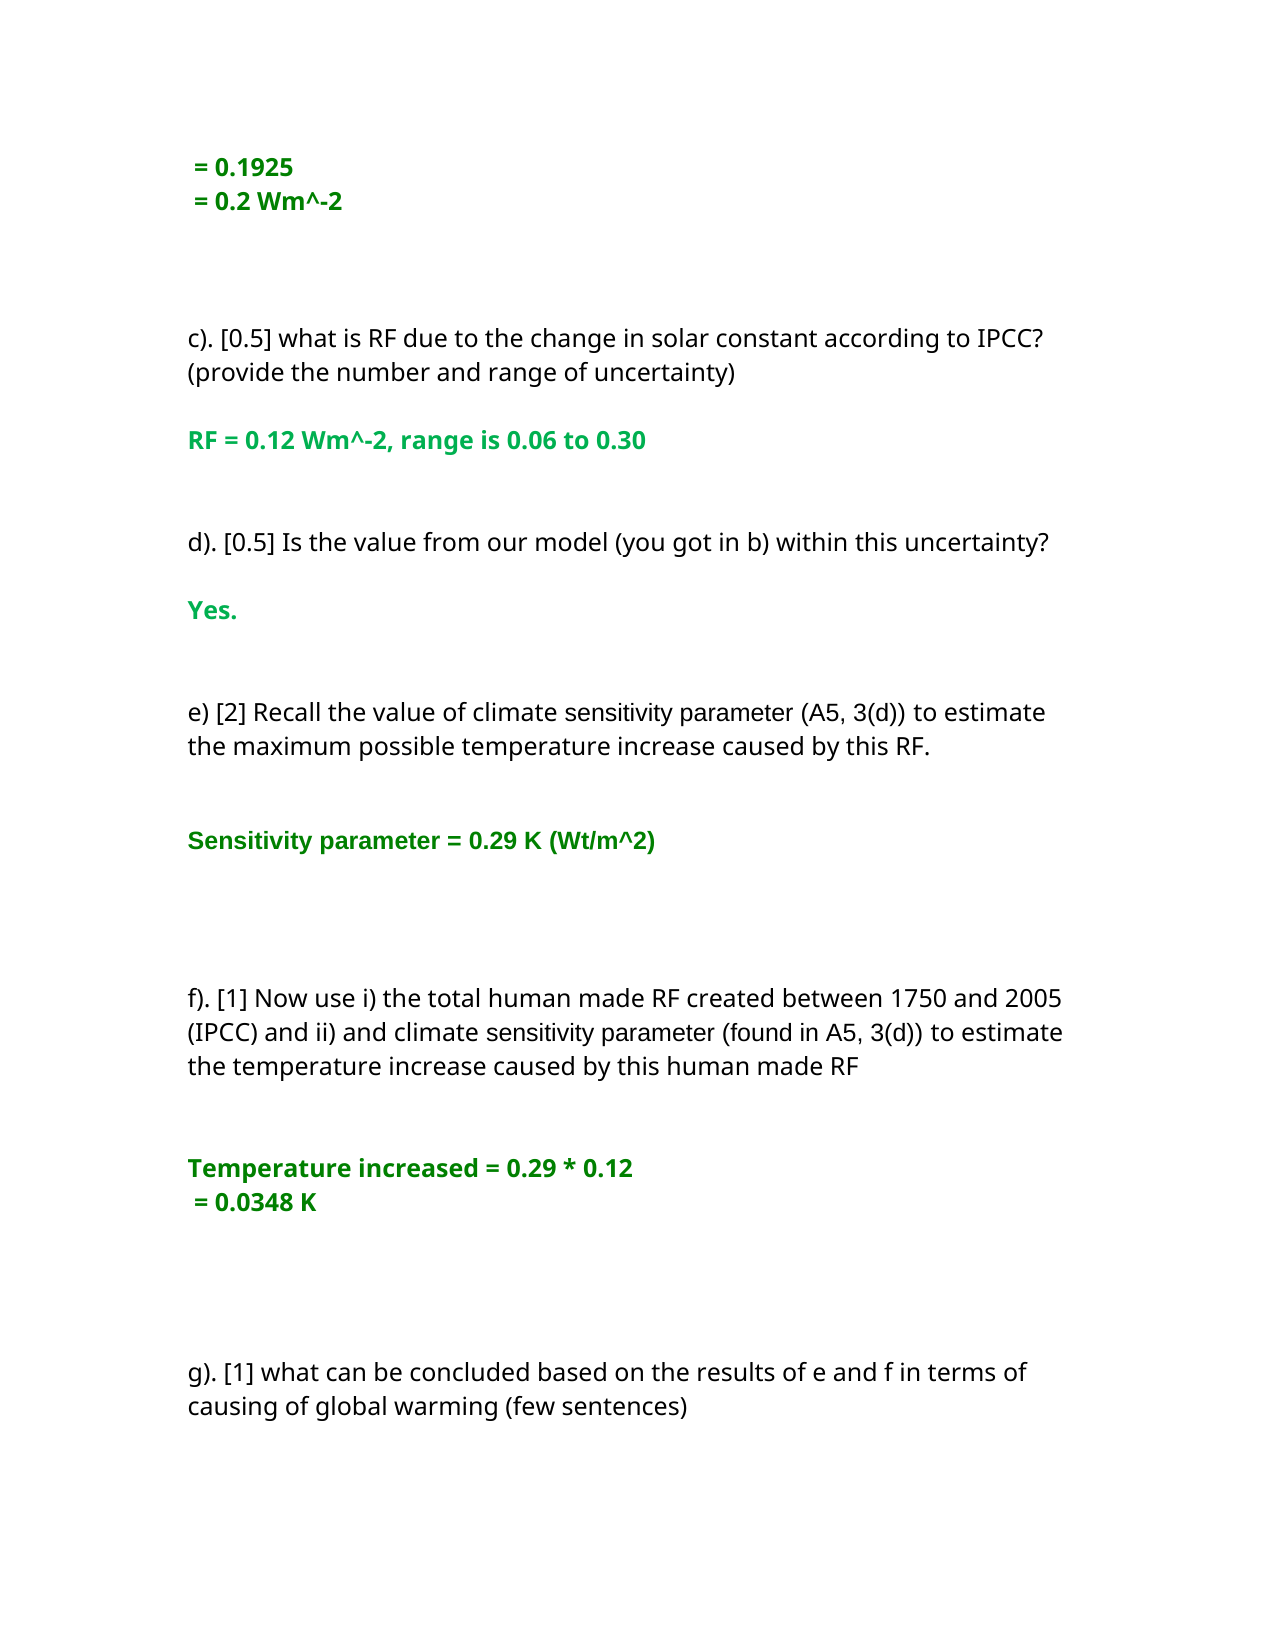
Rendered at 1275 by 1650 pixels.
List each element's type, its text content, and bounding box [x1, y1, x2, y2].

text = 0.1925 [187, 150, 1087, 184]
text = 0.0348 K [187, 1185, 1087, 1219]
text RF = 0.12 Wm^-2, range is 0.06 to 0.30 [187, 422, 1087, 457]
text Sensitivity parameter = 0.29 K (Wt/m^2) [187, 826, 1087, 855]
text Temperature increased = 0.29 * 0.12 [187, 1151, 1087, 1185]
text = 0.2 Wm^-2 [187, 184, 1087, 218]
text f). [1] Now use i) the total human made RF created between 1750 and 2005 (IPCC) and ii) and climate sensitivity parameter (found in A5, 3(d)) to estimate the temperature increase caused by this human made RF [187, 980, 1087, 1082]
text e) [2] Recall the value of climate sensitivity parameter (A5, 3(d)) to estimate the maximum possible temperature increase caused by this RF. [187, 695, 1087, 763]
text c). [0.5] what is RF due to the change in solar constant according to IPCC? (provide the number and range of uncertainty) [187, 320, 1087, 388]
text Yes. [187, 593, 1087, 627]
text d). [0.5] Is the value from our model (you got in b) within this uncertainty? [187, 525, 1087, 559]
text g). [1] what can be concluded based on the results of e and f in terms of causing of global warming (few sentences) [187, 1355, 1087, 1423]
